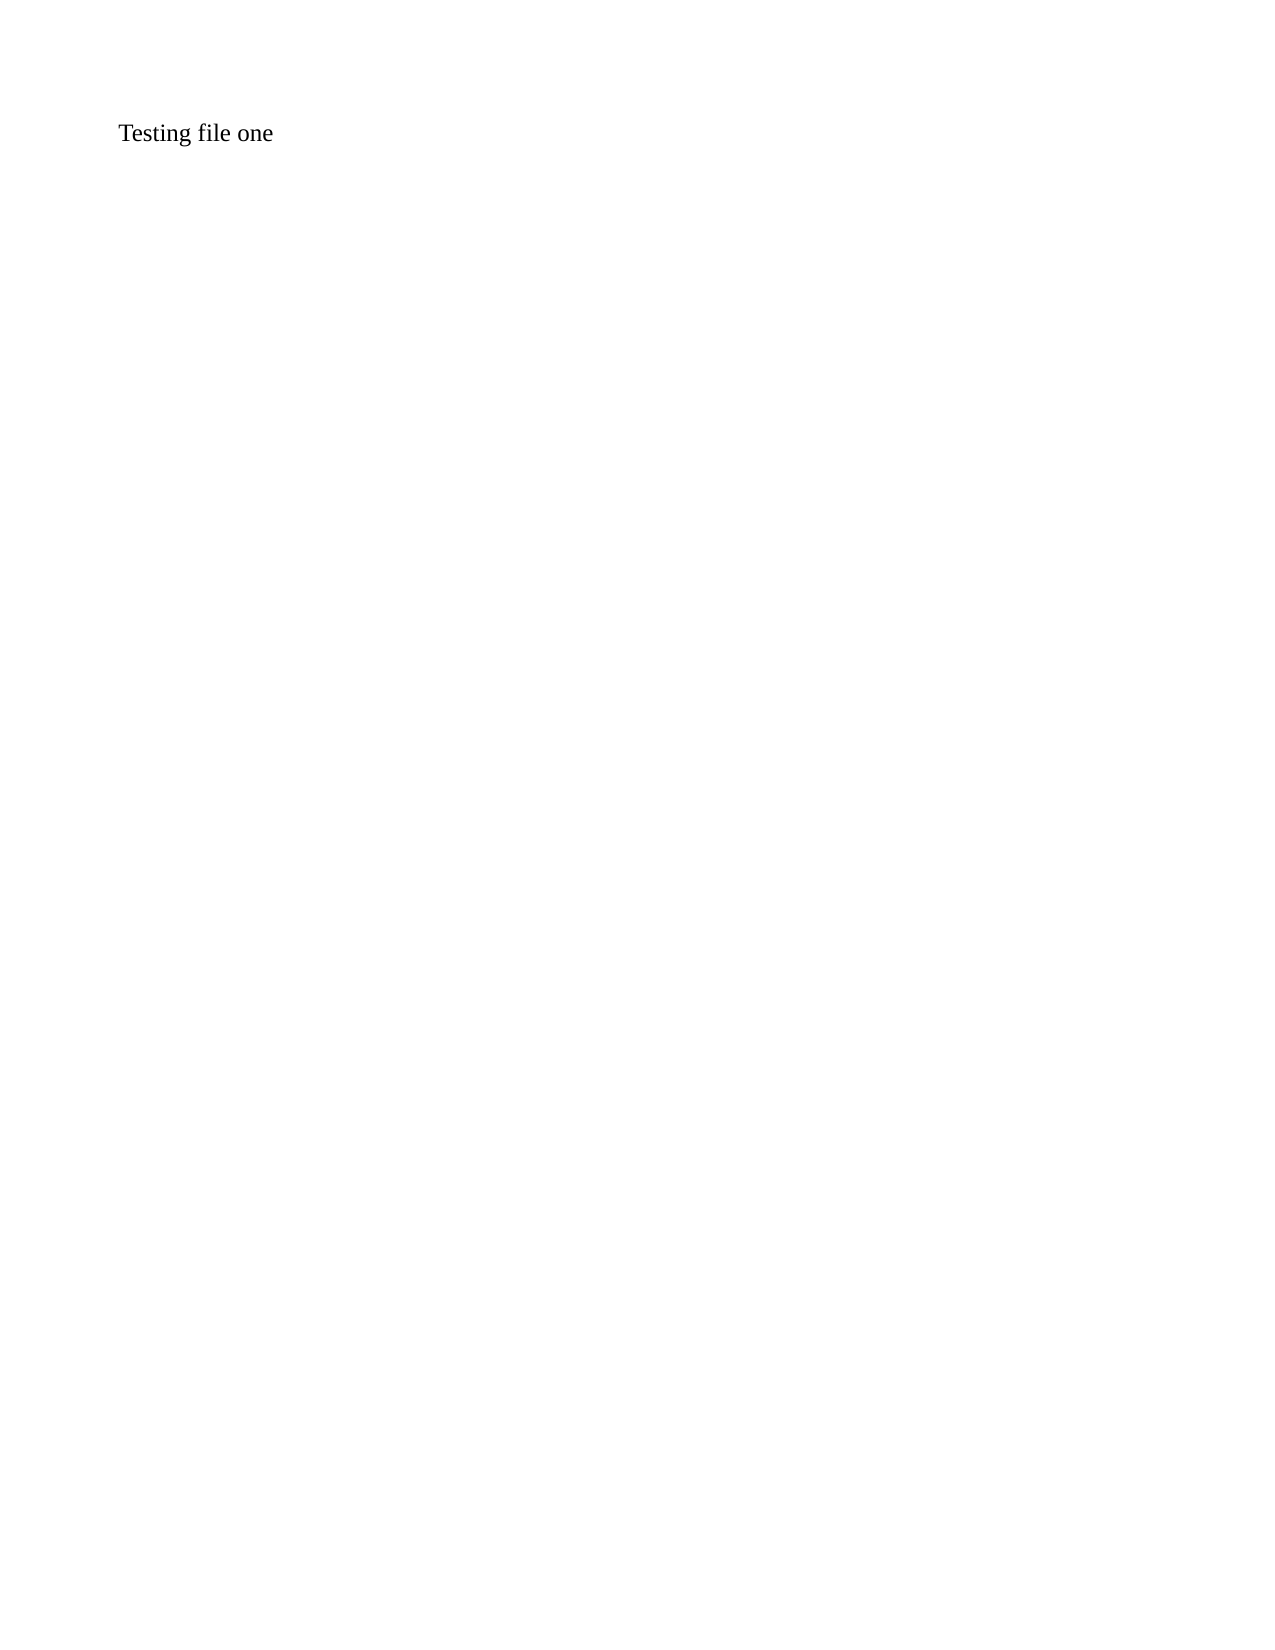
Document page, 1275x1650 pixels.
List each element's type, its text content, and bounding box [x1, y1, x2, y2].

text Testing file one [118, 118, 1157, 147]
